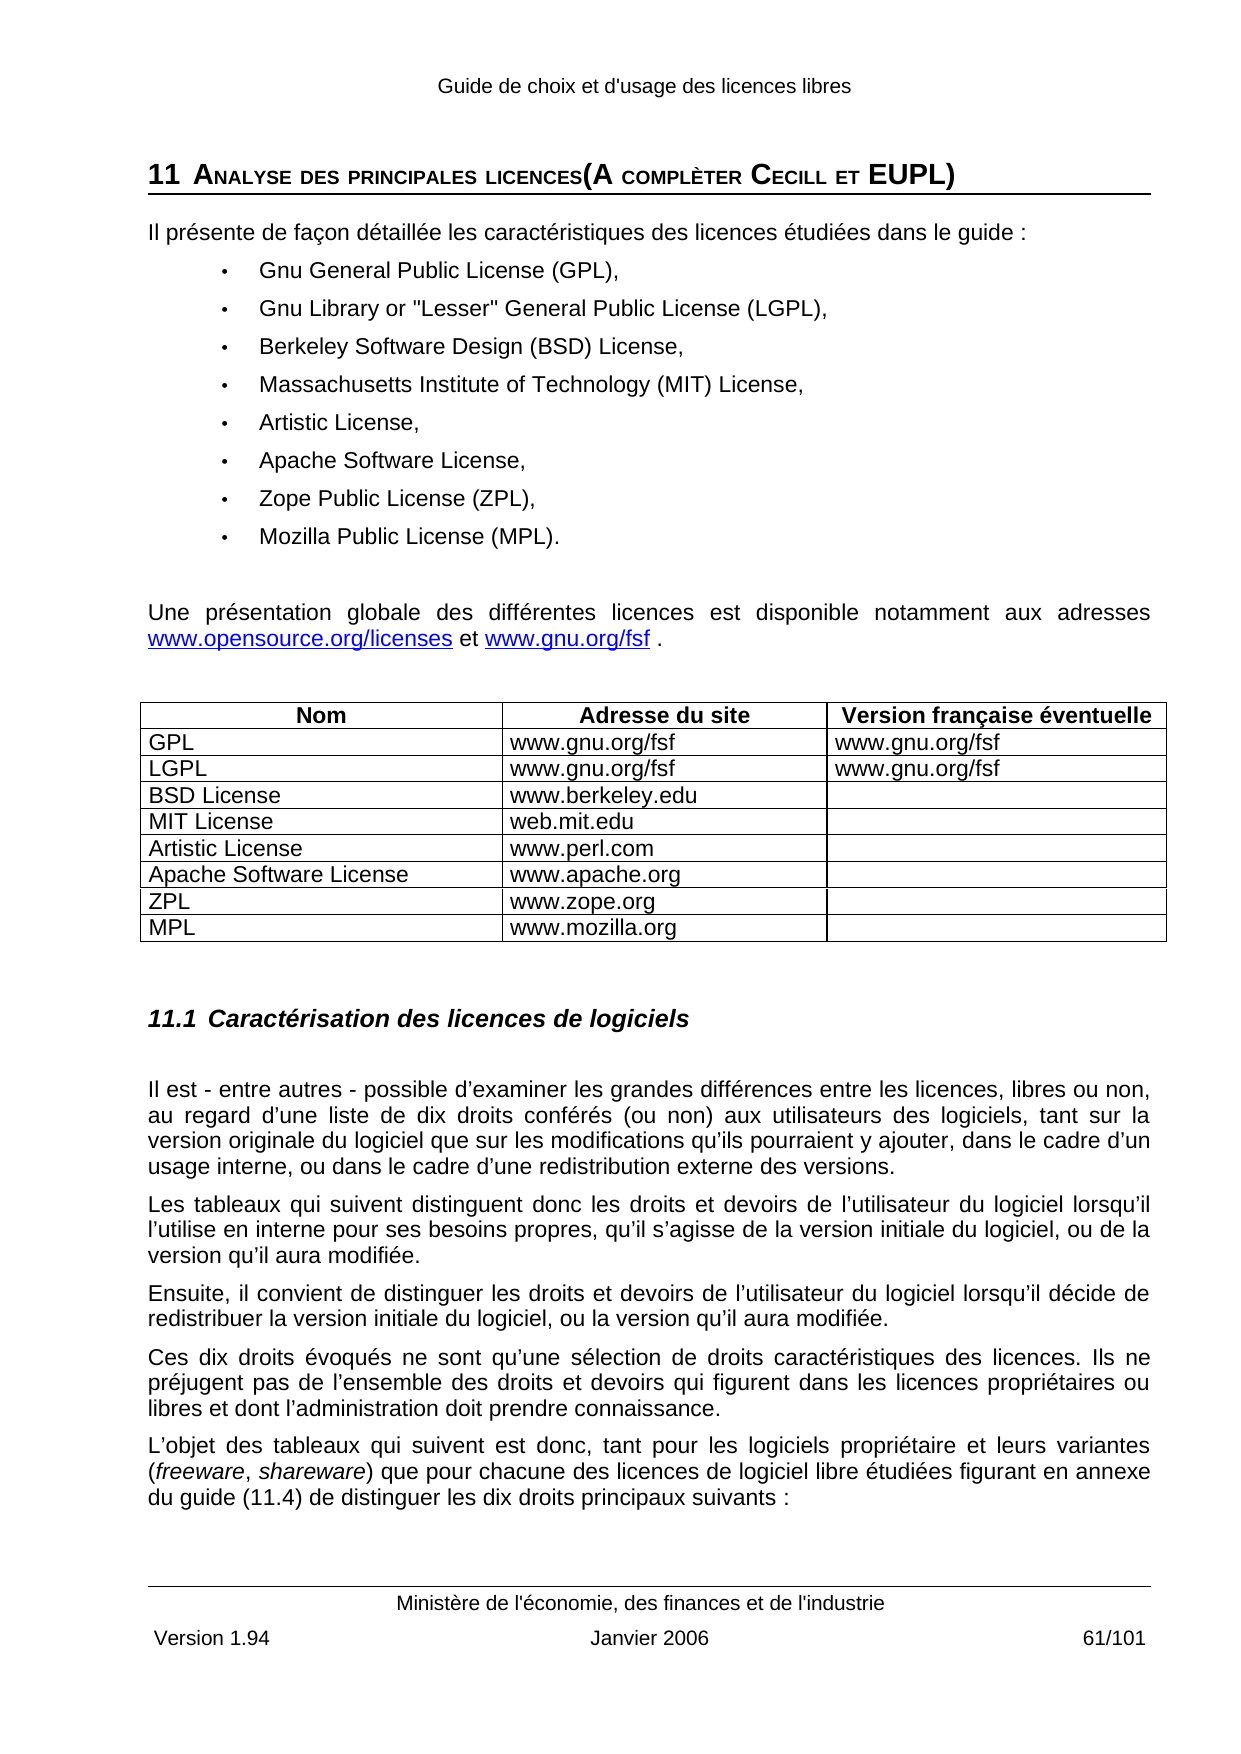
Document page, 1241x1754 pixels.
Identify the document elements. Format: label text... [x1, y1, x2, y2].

text Ces dix droits évoqués ne sont qu’une sélection de droits caractéristiques des licences. Ils ne préjugent pas de l’ensemble des droits et devoirs qui figurent dans les licences propriétaires ou libres et dont l’administration doit prendre connaissance. [148, 1344, 1151, 1421]
table_cell web.mit.edu [503, 809, 826, 834]
text L’objet des tableaux qui suivent est donc, tant pour les logiciels propriétaire et leurs variantes (freeware, shareware) que pour chacune des licences de logiciel libre étudiées figurant en annexe du guide (11.4) de distinguer les dix droits principaux suivants : [148, 1433, 1151, 1510]
list Apache Software License, [221, 448, 1151, 473]
table_cell www.gnu.org/fsf [503, 729, 826, 755]
table_cell [828, 862, 1166, 887]
list Mozilla Public License (MPL). [221, 524, 1151, 549]
subtitle Caractérisation des licences de logiciels [148, 1005, 1151, 1033]
table_cell [828, 889, 1166, 914]
list Gnu General Public License (GPL), [221, 258, 1151, 283]
table_cell www.mozilla.org [503, 915, 826, 941]
table_header Adresse du site [503, 703, 826, 728]
table_cell GPL [141, 729, 502, 755]
table_cell www.berkeley.edu [503, 782, 826, 808]
table_cell BSD License [141, 782, 502, 808]
table_cell www.apache.org [503, 862, 826, 887]
list Berkeley Software Design (BSD) License, [221, 334, 1151, 359]
table_cell www.perl.com [503, 835, 826, 861]
text Il présente de façon détaillée les caractéristiques des licences étudiées dans le guide : [148, 220, 1151, 245]
subtitle Analyse des principales licences(A complèter Cecill et EUPL) [148, 158, 1151, 193]
table_header Nom [141, 703, 502, 728]
table_cell ZPL [141, 889, 502, 914]
table_cell [828, 835, 1166, 861]
table_cell [828, 915, 1166, 941]
table_cell www.gnu.org/fsf [503, 756, 826, 781]
list Gnu Library or "Lesser" General Public License (LGPL), [221, 296, 1151, 321]
list Massachusetts Institute of Technology (MIT) License, [221, 372, 1151, 397]
table_cell MIT License [141, 809, 502, 834]
table_cell Apache Software License [141, 862, 502, 887]
text Les tableaux qui suivent distinguent donc les droits et devoirs de l’utilisateur du logiciel lorsqu’il l’utilise en interne pour ses besoins propres, qu’il s’agisse de la version initiale du logiciel, ou de la version qu’il aura modifiée. [148, 1192, 1151, 1268]
table_cell www.gnu.org/fsf [828, 729, 1166, 755]
table_cell www.gnu.org/fsf [828, 756, 1166, 781]
text Ensuite, il convient de distinguer les droits et devoirs de l’utilisateur du logiciel lorsqu’il décide de redistribuer la version initiale du logiciel, ou la version qu’il aura modifiée. [148, 1281, 1151, 1332]
table_cell MPL [141, 915, 502, 941]
table_cell [828, 809, 1166, 834]
table_cell [828, 782, 1166, 808]
table_header Version française éventuelle [828, 703, 1166, 728]
table_cell Artistic License [141, 835, 502, 861]
list Zope Public License (ZPL), [221, 486, 1151, 511]
table_cell LGPL [141, 756, 502, 781]
table_cell www.zope.org [503, 889, 826, 914]
list Artistic License, [221, 410, 1151, 435]
text Une présentation globale des différentes licences est disponible notamment aux adresses www.opensource.org/licenses et www.gnu.org/fsf . [148, 600, 1151, 651]
text Il est - entre autres - possible d’examiner les grandes différences entre les licences, libres ou non, au regard d’une liste de dix droits conférés (ou non) aux utilisateurs des logiciels, tant sur la version originale du logiciel que sur les modifications qu’ils pourraient y ajouter, dans le cadre d’un usage interne, ou dans le cadre d’une redistribution externe des versions. [148, 1077, 1151, 1179]
